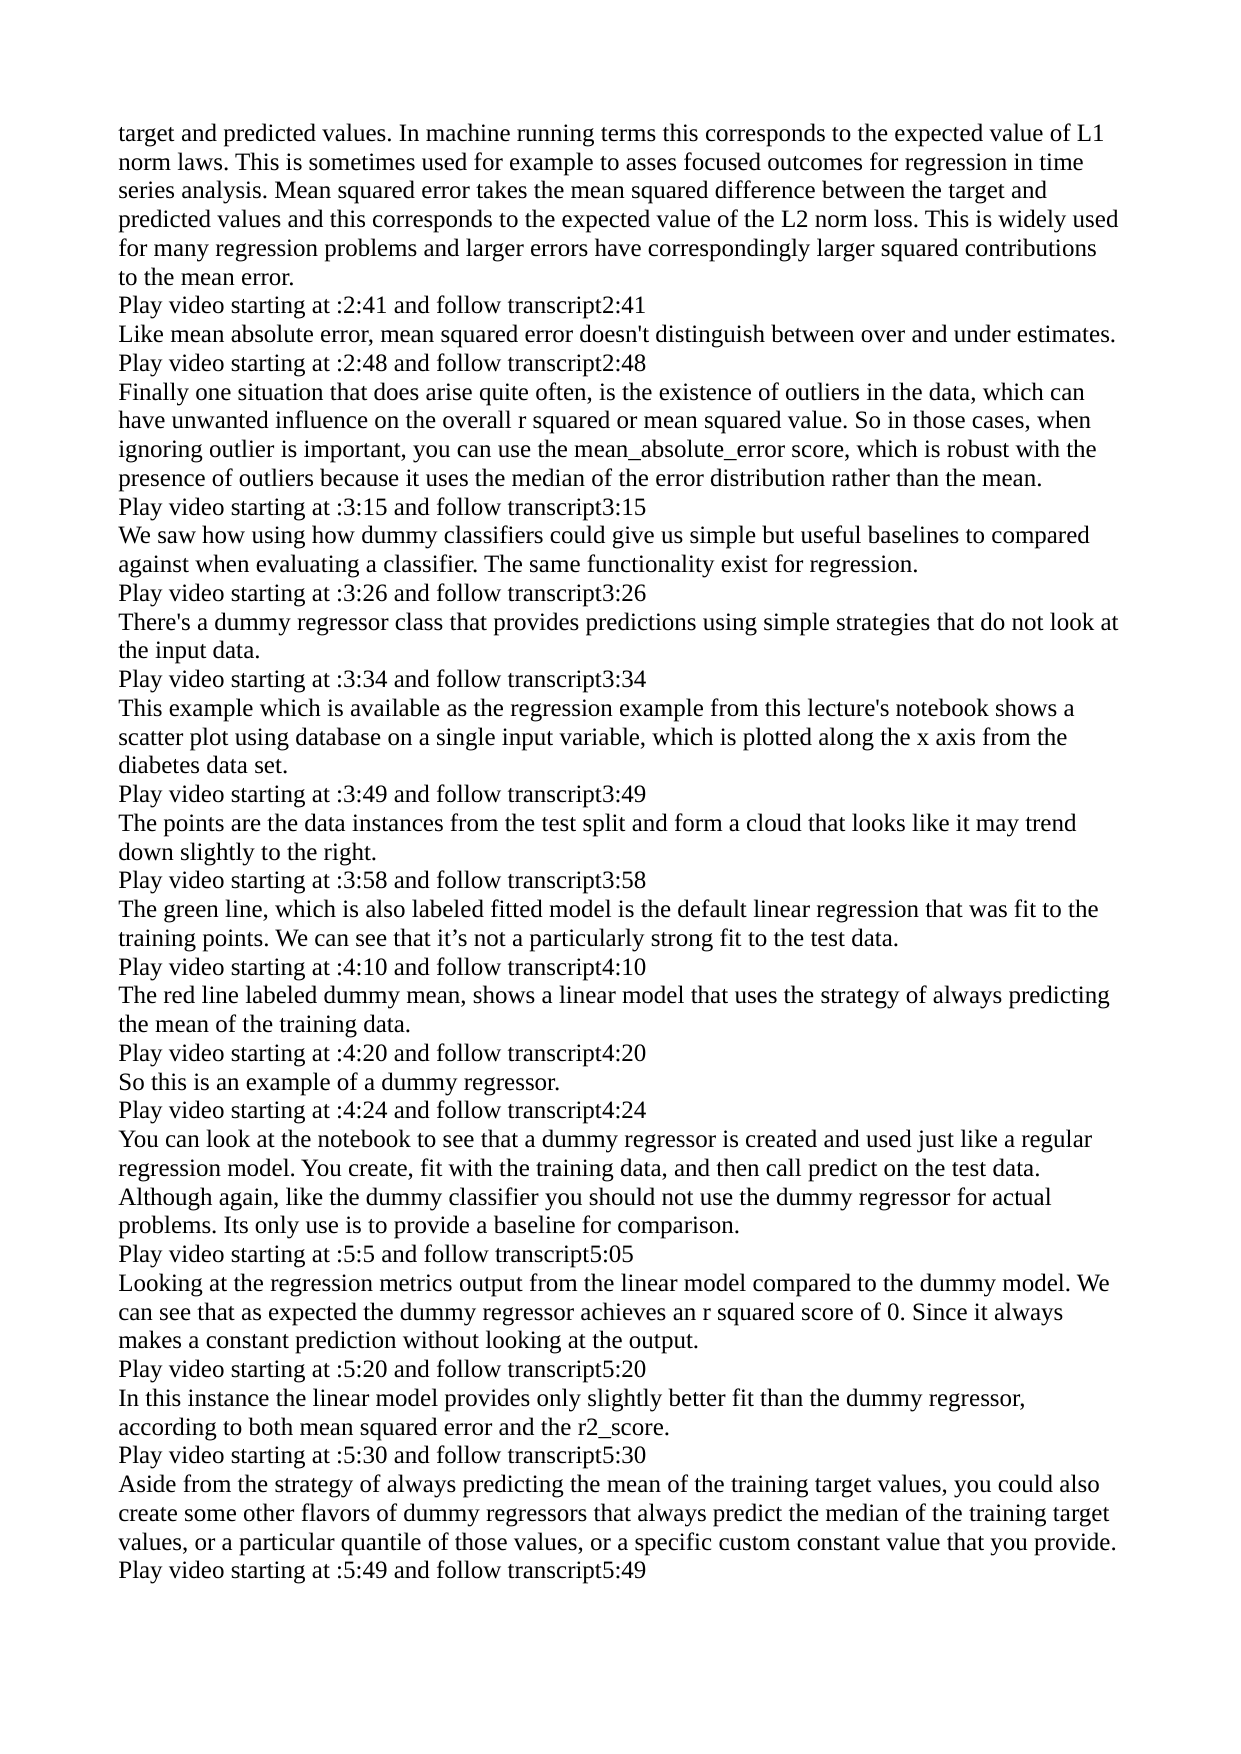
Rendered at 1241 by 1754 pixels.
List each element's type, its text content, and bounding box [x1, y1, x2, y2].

text We saw how using how dummy classifiers could give us simple but useful baselines to compared against when evaluating a classifier. The same functionality exist for regression. [118, 521, 1122, 578]
text Play video starting at :3:15 and follow transcript3:15 [118, 492, 1122, 521]
text Play video starting at :4:24 and follow transcript4:24 [118, 1096, 1122, 1124]
text Play video starting at :5:49 and follow transcript5:49 [118, 1556, 1122, 1584]
text So this is an example of a dummy regressor. [118, 1067, 1122, 1096]
text The green line, which is also labeled fitted model is the default linear regression that was fit to the training points. We can see that it’s not a particularly strong fit to the test data. [118, 894, 1122, 952]
text This example which is available as the regression example from this lecture's notebook shows a scatter plot using database on a single input variable, which is plotted along the x axis from the diabetes data set. [118, 693, 1122, 779]
text Finally one situation that does arise quite often, is the existence of outliers in the data, which can have unwanted influence on the overall r squared or mean squared value. So in those cases, when ignoring outlier is important, you can use the mean_absolute_error score, which is robust with the presence of outliers because it uses the median of the error distribution rather than the mean. [118, 377, 1122, 492]
text Looking at the regression metrics output from the linear model compared to the dummy model. We can see that as expected the dummy regressor achieves an r squared score of 0. Since it always makes a constant prediction without looking at the output. [118, 1268, 1122, 1354]
text Play video starting at :3:49 and follow transcript3:49 [118, 779, 1122, 808]
text Play video starting at :2:41 and follow transcript2:41 [118, 291, 1122, 319]
text The red line labeled dummy mean, shows a linear model that uses the strategy of always predicting the mean of the training data. [118, 981, 1122, 1038]
text You can look at the notebook to see that a dummy regressor is created and used just like a regular regression model. You create, fit with the training data, and then call predict on the test data. Although again, like the dummy classifier you should not use the dummy regressor for actual problems. Its only use is to provide a baseline for comparison. [118, 1124, 1122, 1239]
text Play video starting at :4:20 and follow transcript4:20 [118, 1038, 1122, 1067]
text There's a dummy regressor class that provides predictions using simple strategies that do not look at the input data. [118, 607, 1122, 664]
text Play video starting at :3:58 and follow transcript3:58 [118, 866, 1122, 894]
text Play video starting at :2:48 and follow transcript2:48 [118, 348, 1122, 377]
text Play video starting at :5:5 and follow transcript5:05 [118, 1239, 1122, 1268]
text Aside from the strategy of always predicting the mean of the training target values, you could also create some other flavors of dummy regressors that always predict the median of the training target values, or a particular quantile of those values, or a specific custom constant value that you provide. [118, 1469, 1122, 1556]
text Play video starting at :5:20 and follow transcript5:20 [118, 1354, 1122, 1383]
text Like mean absolute error, mean squared error doesn't distinguish between over and under estimates. [118, 319, 1122, 348]
text The points are the data instances from the test split and form a cloud that looks like it may trend down slightly to the right. [118, 808, 1122, 866]
text In this instance the linear model provides only slightly better fit than the dummy regressor, according to both mean squared error and the r2_score. [118, 1383, 1122, 1441]
text target and predicted values. In machine running terms this corresponds to the expected value of L1 norm laws. This is sometimes used for example to asses focused outcomes for regression in time series analysis. Mean squared error takes the mean squared difference between the target and predicted values and this corresponds to the expected value of the L2 norm loss. This is widely used for many regression problems and larger errors have correspondingly larger squared contributions to the mean error. [118, 118, 1122, 291]
text Play video starting at :3:26 and follow transcript3:26 [118, 578, 1122, 607]
text Play video starting at :5:30 and follow transcript5:30 [118, 1441, 1122, 1469]
text Play video starting at :4:10 and follow transcript4:10 [118, 952, 1122, 981]
text Play video starting at :3:34 and follow transcript3:34 [118, 664, 1122, 693]
